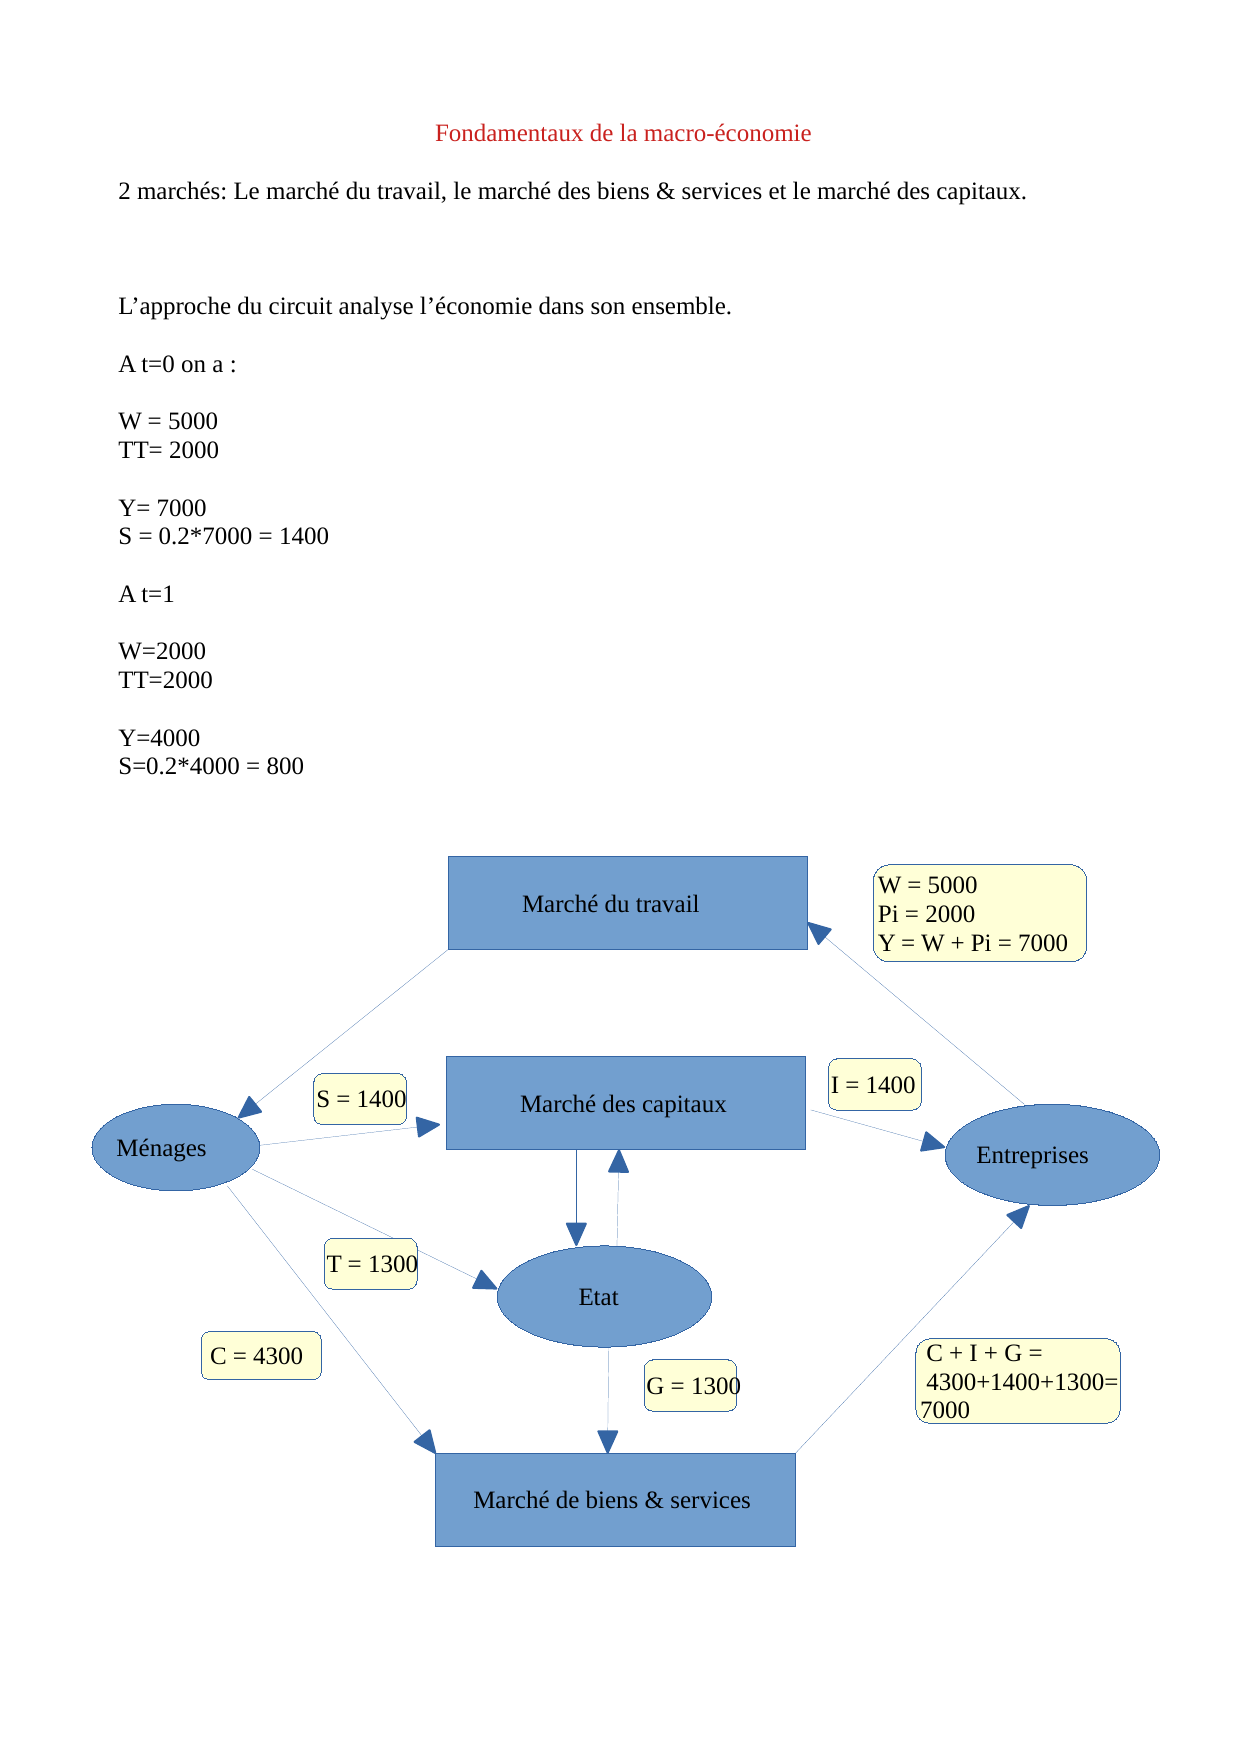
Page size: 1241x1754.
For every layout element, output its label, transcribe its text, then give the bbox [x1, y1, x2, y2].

text W=2000 [118, 636, 1122, 665]
text L’approche du circuit analyse l’économie dans son ensemble. [118, 291, 1122, 320]
text 2 marchés: Le marché du travail, le marché des biens & services et le marché des capitaux.­ [118, 176, 1122, 205]
text W = 5000 [118, 406, 1122, 435]
text TT=2000 [118, 665, 1122, 694]
text A t=1 [118, 579, 1122, 608]
text S=0.2*4000 = 800 [118, 751, 1122, 780]
text A t=0 on a : [118, 349, 1122, 378]
text Y=4000 [118, 723, 1122, 751]
text S = 0.2*7000 = 1400 [118, 521, 1122, 550]
text Y= 7000 [118, 493, 1122, 521]
text TT= 2000 [118, 435, 1122, 464]
